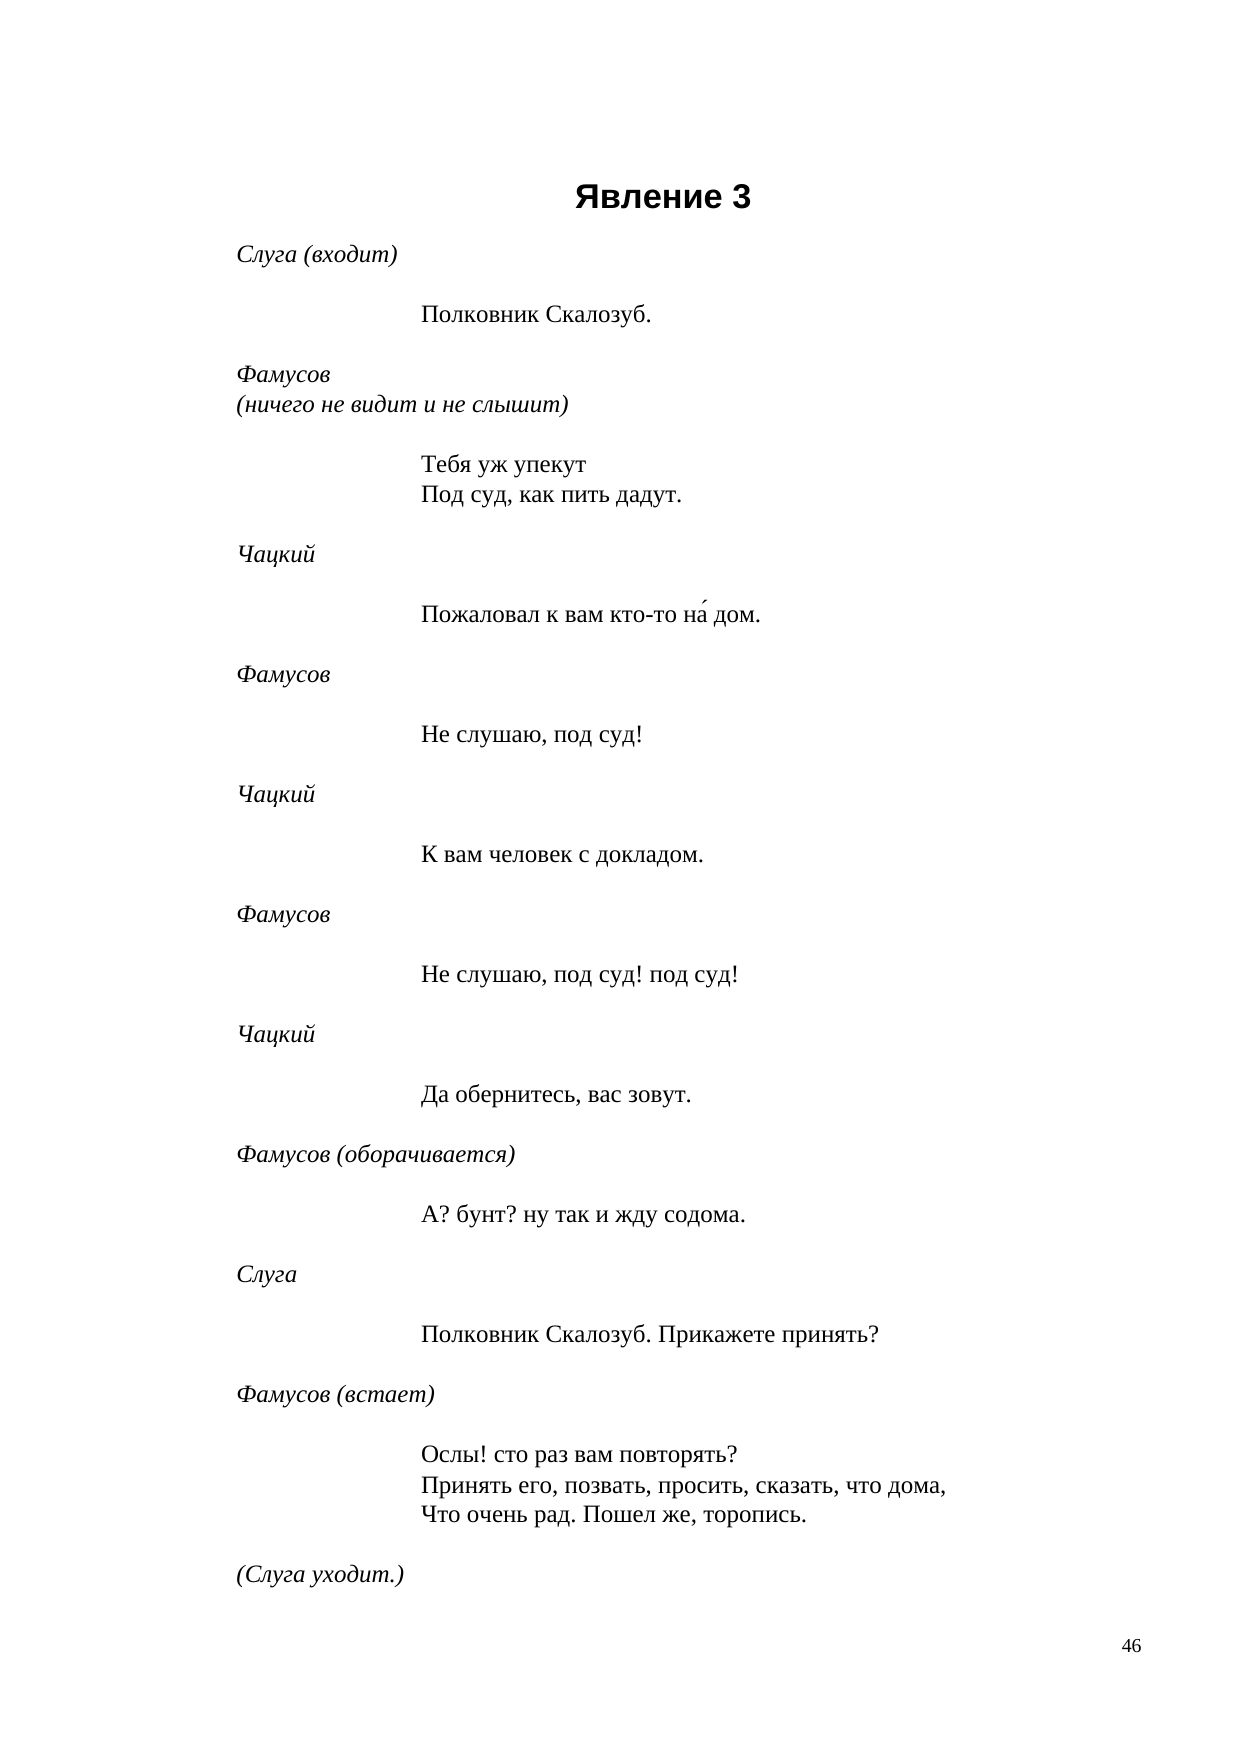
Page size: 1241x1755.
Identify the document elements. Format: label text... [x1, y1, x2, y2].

text Фамусов [236, 659, 1168, 688]
text (Слуга уходит.) [236, 1559, 1168, 1588]
text Полковник Скалозуб. [421, 299, 1168, 328]
text Тебя уж упекут [421, 449, 1168, 478]
text К вам человек с докладом. [421, 839, 1168, 868]
text Пожаловал к вам кто-то на́ дом. [421, 599, 1168, 628]
text Слуга (входит) [236, 239, 400, 268]
text Да обернитесь, вас зовут. [421, 1079, 1168, 1108]
text Чацкий [236, 1019, 1168, 1048]
text Явление 3 [575, 176, 1168, 216]
text Чацкий [236, 539, 1168, 568]
text Не слушаю, под суд! [421, 719, 1168, 748]
text Фамусов [236, 359, 1168, 388]
text Ослы! сто раз вам повторять? [421, 1439, 1168, 1468]
text Чацкий [236, 779, 1168, 808]
text (ничего не видит и не слышит) [236, 389, 1168, 418]
text А? бунт? ну так и жду содома. [421, 1199, 1168, 1228]
text Принять его, позвать, просить, сказать, что дома, Что очень рад. Пошел же, торопись. [421, 1470, 949, 1528]
text Фамусов (встает) [236, 1379, 1168, 1408]
text Полковник Скалозуб. Прикажете принять? [421, 1319, 1168, 1348]
text Фамусов (оборачивается) [236, 1139, 1168, 1168]
text Фамусов [236, 899, 1168, 928]
text Слуга [236, 1259, 1168, 1288]
text Под суд, как пить дадут. [421, 479, 1168, 508]
text Не слушаю, под суд! под суд! [421, 959, 1168, 988]
